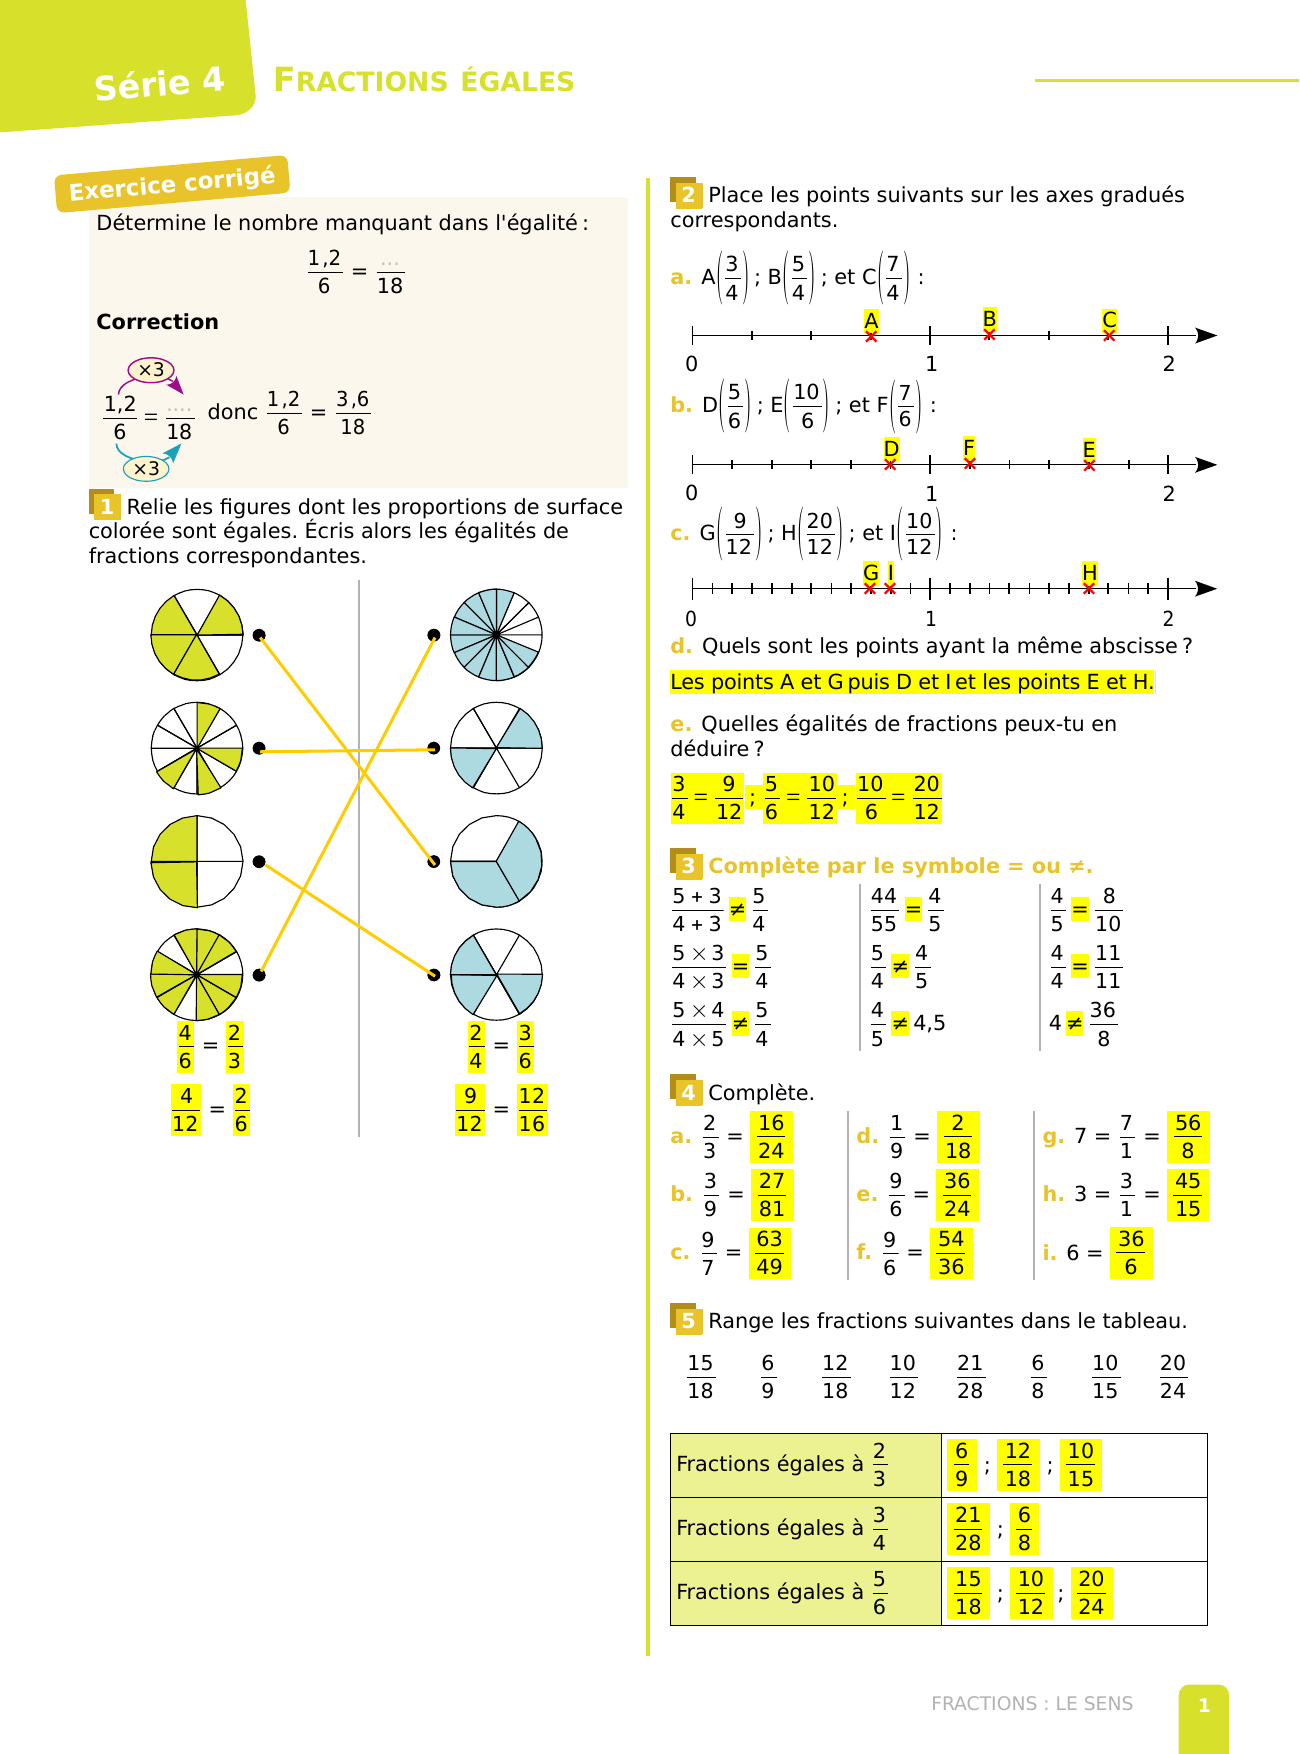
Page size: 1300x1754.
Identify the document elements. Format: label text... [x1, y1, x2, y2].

subtitle Les points A et G puis D et I et les points E et H. [670, 670, 1205, 694]
text = [1048, 884, 1211, 936]
table_header [1008, 1340, 1075, 1415]
subtitle Détermine le nombre manquant dans l'égalité : [96, 211, 615, 235]
subtitle Relie les figures dont les proportions de surface colorée sont égales. Écris alors les égalités de fractions correspondantes. [88, 231, 629, 568]
table_header [940, 1340, 1008, 1415]
list 6 = [1042, 1227, 1110, 1279]
text ≠ [670, 884, 851, 936]
subtitle [250, 1084, 332, 1136]
subtitle donc = [96, 358, 615, 481]
table_cell Fractions égales à [671, 1562, 941, 1625]
subtitle [548, 1084, 623, 1136]
list = [856, 1169, 936, 1221]
text ≠ 4,5 [869, 999, 1031, 1051]
table_cell ; ; [942, 1562, 1207, 1625]
text 4 ≠ [1048, 999, 1211, 1051]
subtitle = [485, 1084, 517, 1136]
list 3 = = [1042, 1169, 1167, 1221]
list D ; E ; et F : [670, 378, 1211, 435]
list [794, 1169, 838, 1221]
subtitle Range les fractions suivantes dans le tableau. [696, 1303, 1211, 1334]
table_header [1075, 1340, 1143, 1415]
subtitle [942, 773, 1205, 824]
subtitle ; [744, 773, 763, 824]
list [980, 1111, 1024, 1163]
table_cell ; [942, 1498, 1207, 1561]
text ≠ [670, 999, 851, 1051]
table_header [805, 1340, 873, 1415]
list = [670, 1227, 838, 1279]
subtitle Correction [96, 310, 615, 334]
list Quelles égalités de fractions peux-tu en déduire ? [670, 712, 1211, 761]
subtitle = [201, 1084, 233, 1136]
list Quels sont les points ayant la même abscisse ? [670, 634, 1211, 658]
list [979, 1169, 1024, 1221]
subtitle Complète par le symbole = ou ≠. [696, 848, 1211, 879]
subtitle ; [837, 773, 856, 824]
list G ; H ; et I : [670, 506, 1211, 563]
subtitle = [88, 580, 332, 1073]
table_header [873, 1340, 940, 1415]
table_header ; ; [942, 1434, 1207, 1497]
subtitle = [96, 247, 615, 298]
text = [1048, 942, 1211, 993]
table_cell Fractions égales à [671, 1498, 941, 1561]
text ≠ [869, 942, 1031, 993]
table_header [1143, 1340, 1210, 1415]
subtitle = [379, 580, 623, 1073]
subtitle Complète. [696, 1074, 1211, 1105]
list = [670, 1111, 750, 1163]
subtitle Place les points suivants sur les axes gradués correspondants. [670, 177, 1211, 232]
list = [856, 1111, 937, 1163]
list A ; B ; et C : [670, 250, 1211, 307]
subtitle [379, 1084, 455, 1136]
list 7 = = [1042, 1111, 1167, 1163]
list [793, 1111, 838, 1163]
list [1153, 1227, 1211, 1279]
table_header [738, 1340, 805, 1415]
subtitle [88, 1084, 171, 1136]
list = [670, 1169, 751, 1221]
table_header Fractions égales à [671, 1434, 941, 1497]
text = [869, 884, 1031, 936]
list = [856, 1227, 1024, 1279]
text = [670, 942, 851, 993]
table_header [670, 1340, 738, 1415]
